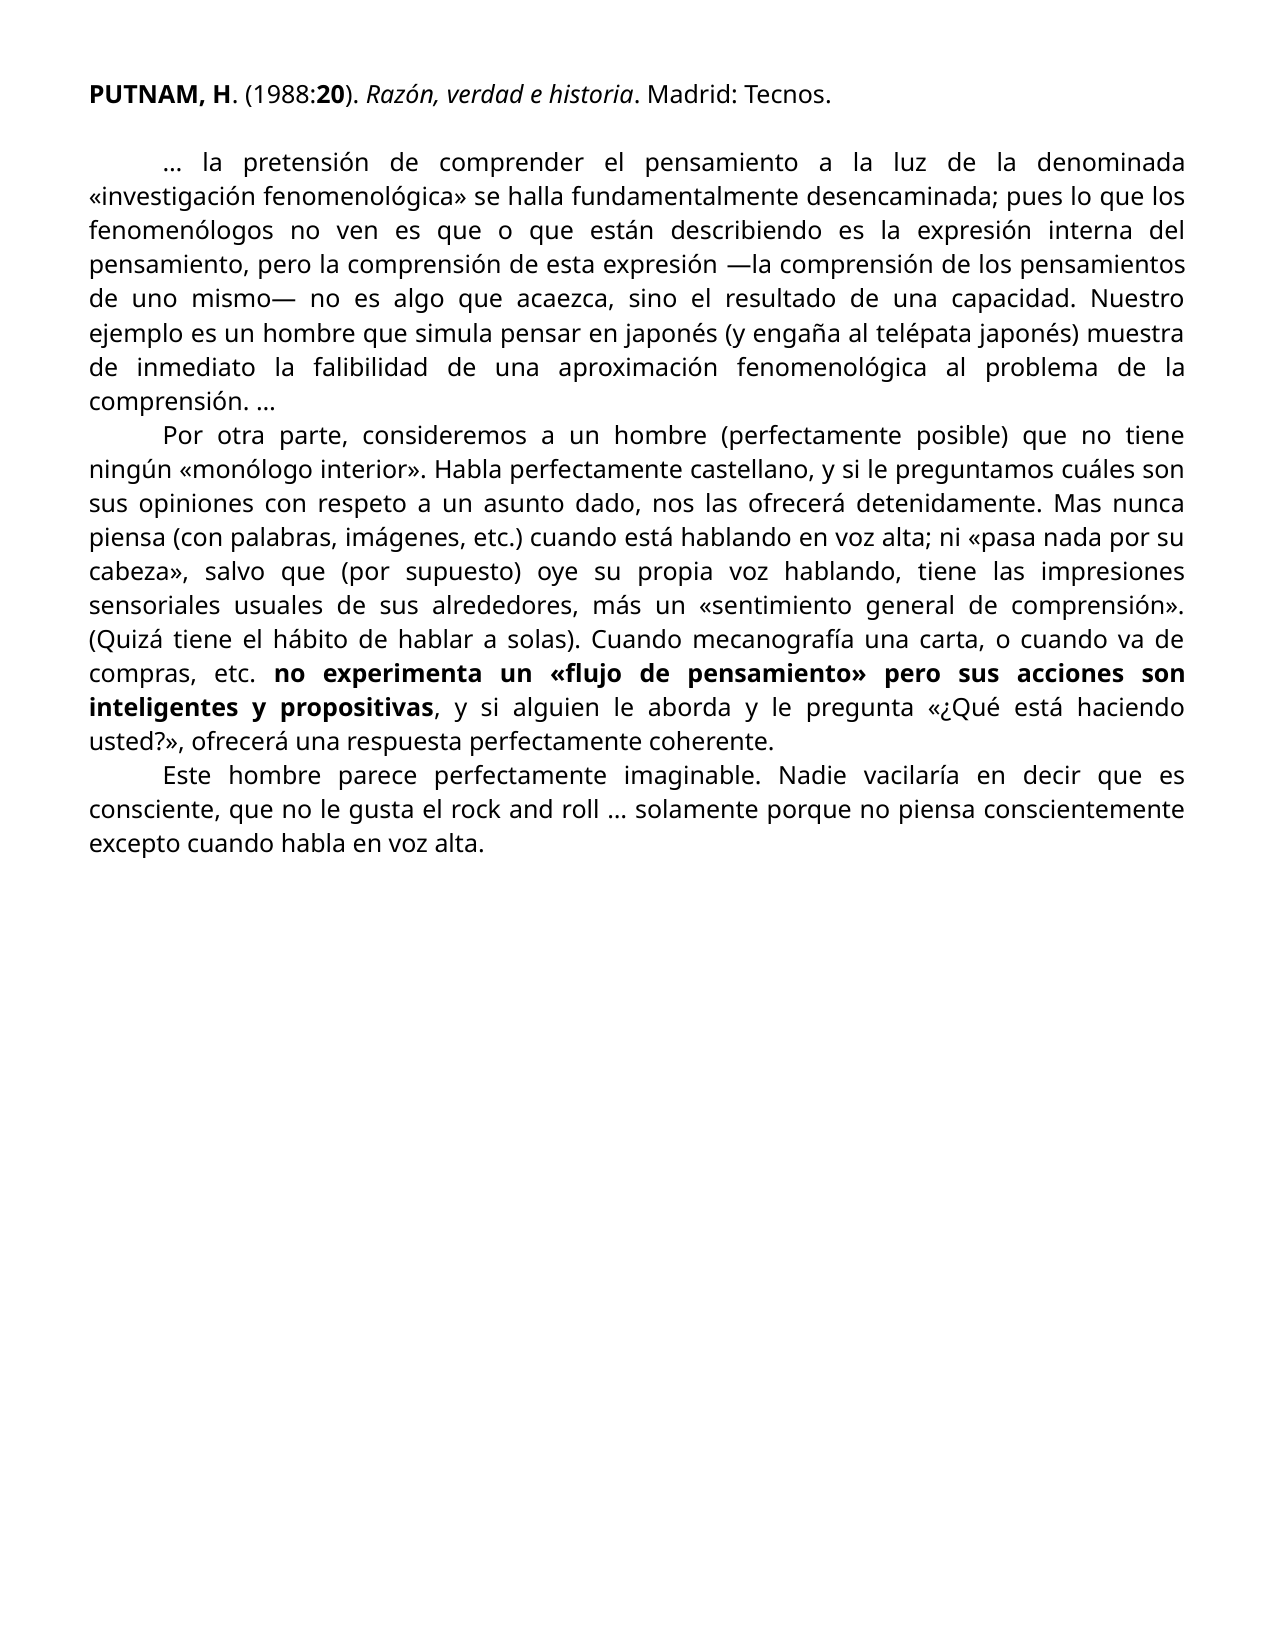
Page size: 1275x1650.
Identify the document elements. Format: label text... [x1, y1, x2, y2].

text PUTNAM, H. (1988:20). Razón, verdad e historia. Madrid: Tecnos. [88, 77, 1186, 111]
text Este hombre parece perfectamente imaginable. Nadie vacilaría en decir que es consciente, que no le gusta el rock and roll … solamente porque no piensa conscientemente excepto cuando habla en voz alta. [88, 758, 1186, 860]
text … la pretensión de comprender el pensamiento a la luz de la denominada «investigación fenomenológica» se halla fundamentalmente desencaminada; pues lo que los fenomenólogos no ven es que o que están describiendo es la expresión interna del pensamiento, pero la comprensión de esta expresión ―la comprensión de los pensamientos de uno mismo― no es algo que acaezca, sino el resultado de una capacidad. Nuestro ejemplo es un hombre que simula pensar en japonés (y engaña al telépata japonés) muestra de inmediato la falibilidad de una aproximación fenomenológica al problema de la comprensión. … [88, 145, 1186, 417]
text Por otra parte, consideremos a un hombre (perfectamente posible) que no tiene ningún «monólogo interior». Habla perfectamente castellano, y si le preguntamos cuáles son sus opiniones con respeto a un asunto dado, nos las ofrecerá detenidamente. Mas nunca piensa (con palabras, imágenes, etc.) cuando está hablando en voz alta; ni «pasa nada por su cabeza», salvo que (por supuesto) oye su propia voz hablando, tiene las impresiones sensoriales usuales de sus alrededores, más un «sentimiento general de comprensión». (Quizá tiene el hábito de hablar a solas). Cuando mecanografía una carta, o cuando va de compras, etc. no experimenta un «flujo de pensamiento» pero sus acciones son inteligentes y propositivas, y si alguien le aborda y le pregunta «¿Qué está haciendo usted?», ofrecerá una respuesta perfectamente coherente. [88, 417, 1186, 758]
